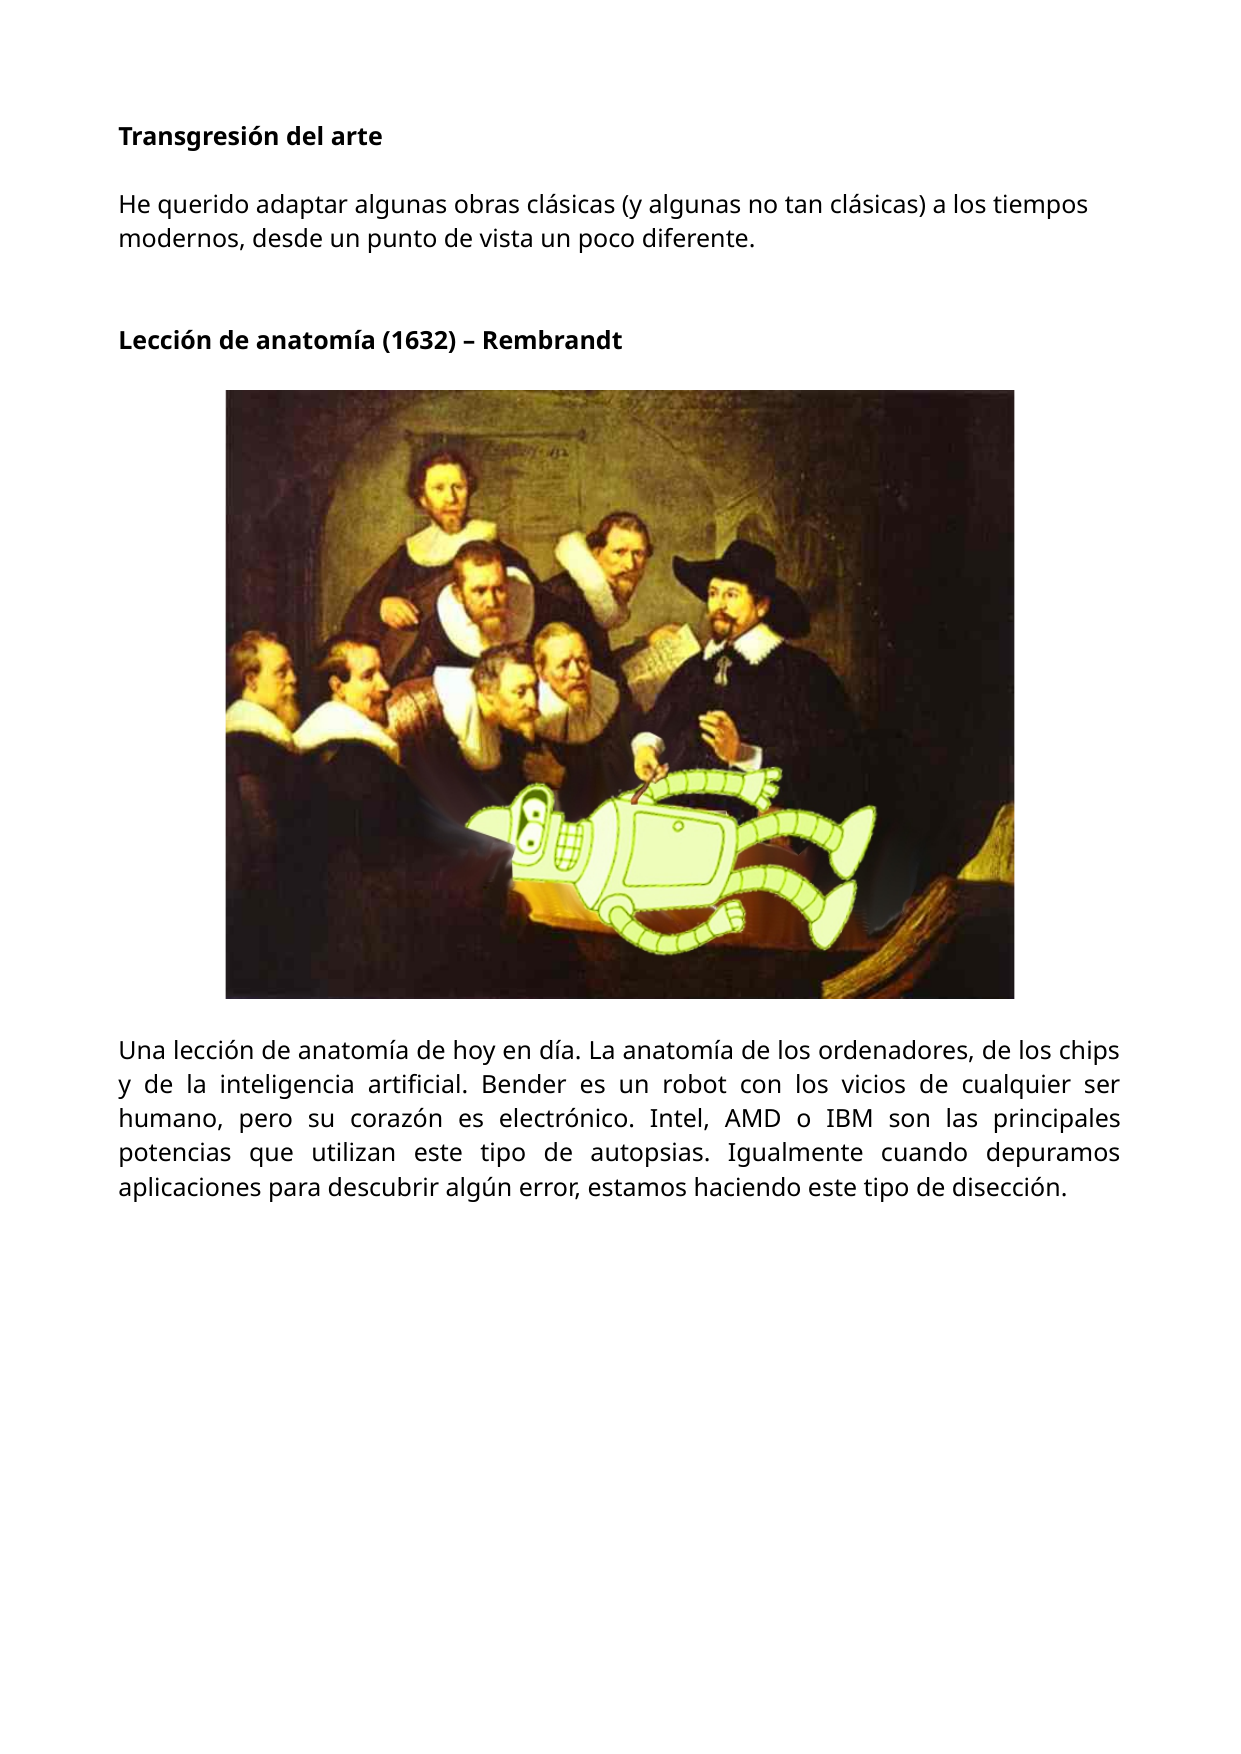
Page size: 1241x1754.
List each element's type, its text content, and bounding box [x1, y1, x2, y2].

text Una lección de anatomía de hoy en día. La anatomía de los ordenadores, de los chips y de la inteligencia artificial. Bender es un robot con los vicios de cualquier ser humano, pero su corazón es electrónico. Intel, AMD o IBM son las principales potencias que utilizan este tipo de autopsias. Igualmente cuando depuramos aplicaciones para descubrir algún error, estamos haciendo este tipo de disección. [118, 1033, 1122, 1203]
text Lección de anatomía (1632) – Rembrandt [118, 322, 1122, 357]
text Transgresión del arte [118, 118, 1122, 152]
text He querido adaptar algunas obras clásicas (y algunas no tan clásicas) a los tiempos modernos, desde un punto de vista un poco diferente. [118, 186, 1122, 254]
picture [225, 390, 1015, 999]
